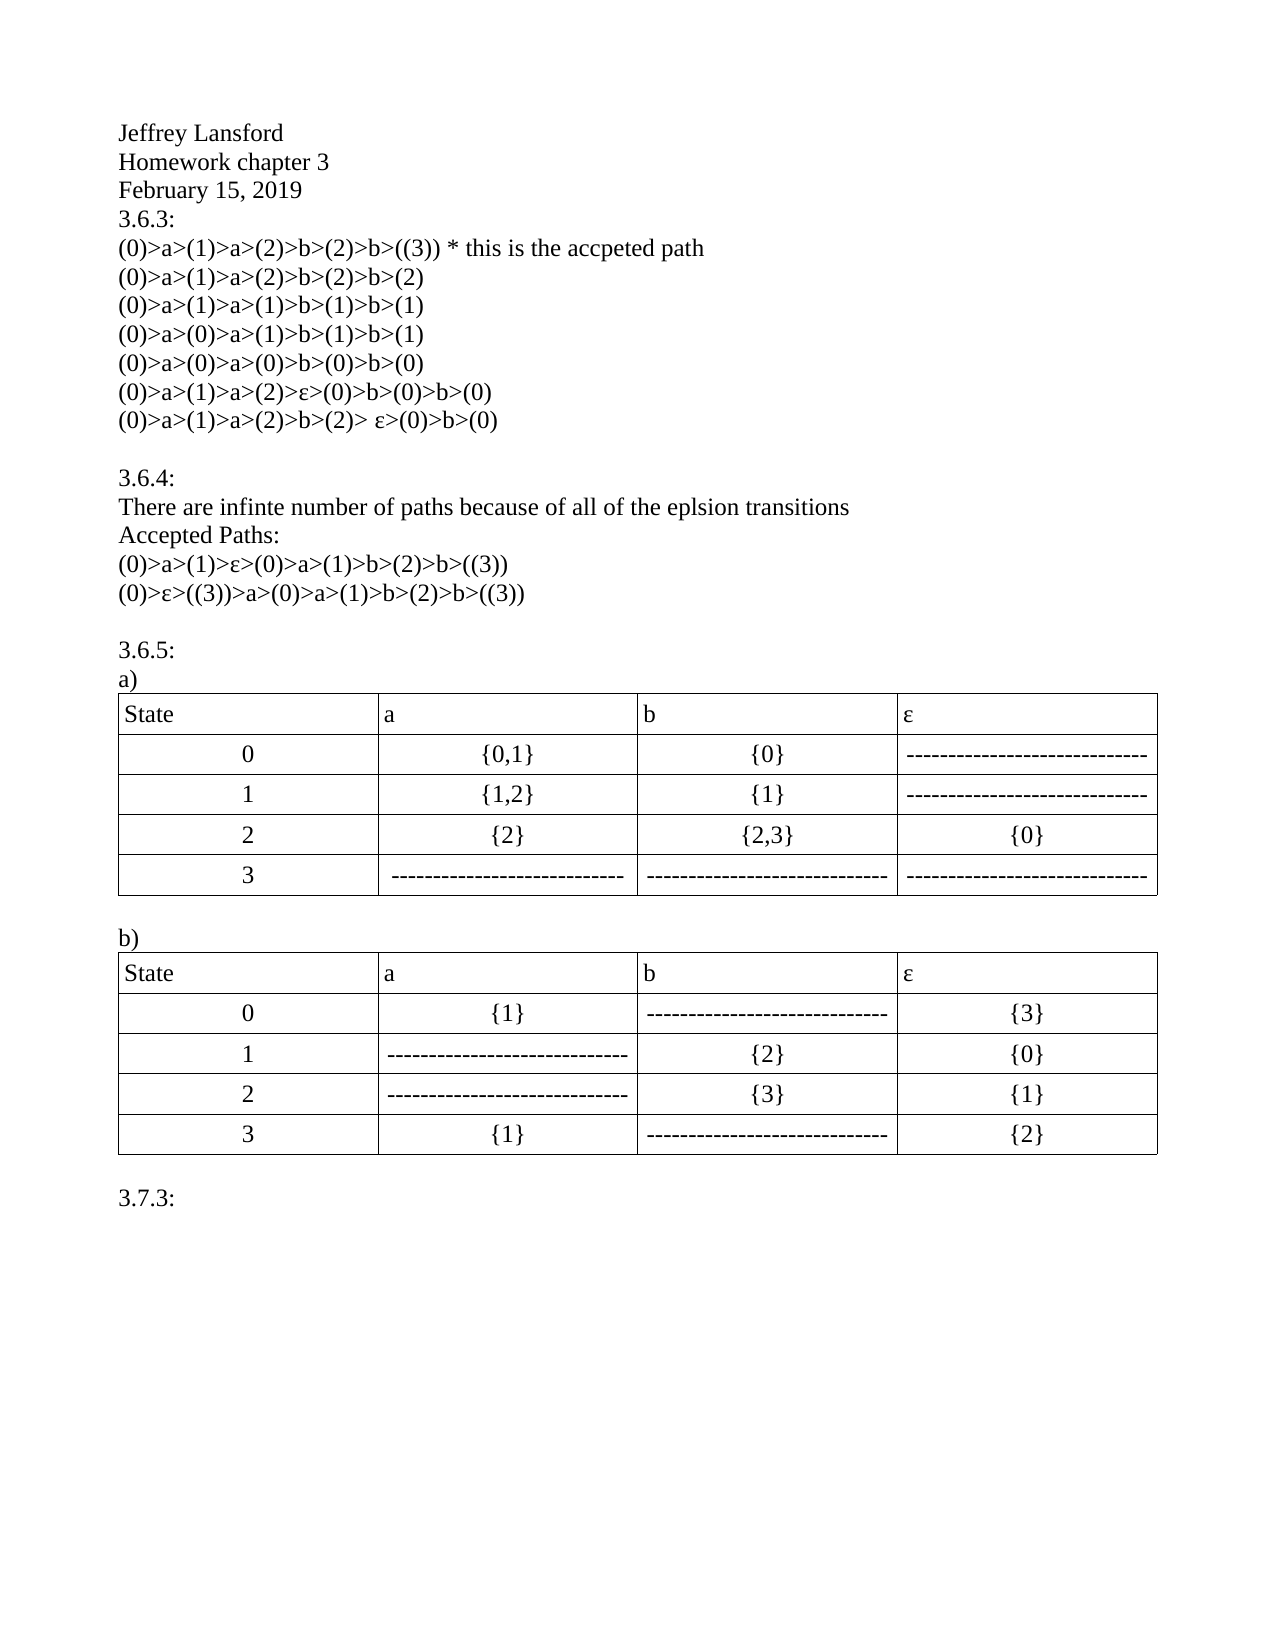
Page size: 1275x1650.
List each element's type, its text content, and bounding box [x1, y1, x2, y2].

table_header State [119, 953, 378, 993]
text (0)>a>(1)>a>(2)>ε>(0)>b>(0)>b>(0) [118, 377, 1157, 406]
table_header a [379, 953, 637, 993]
table_cell {2} [379, 815, 637, 854]
table_header State [119, 694, 378, 733]
table_cell ----------------------------- [638, 994, 897, 1033]
table_cell 3 [119, 855, 378, 895]
text a) [118, 664, 1157, 693]
text (0)>a>(1)>a>(2)>b>(2)>b>((3)) * this is the accpeted path [118, 233, 1157, 262]
text (0)>a>(1)>a>(1)>b>(1)>b>(1) [118, 291, 1157, 319]
table_cell {3} [898, 994, 1157, 1033]
table_cell {0} [638, 735, 897, 774]
table_cell ----------------------------- [898, 775, 1157, 814]
table_cell {2} [638, 1034, 897, 1073]
table_cell 3 [119, 1115, 378, 1154]
table_header a [379, 694, 637, 733]
table_cell {2,3} [638, 815, 897, 854]
text 3.7.3: [118, 1183, 1157, 1211]
table_header ε [898, 694, 1157, 733]
table_cell 2 [119, 1074, 378, 1113]
table_cell ----------------------------- [638, 855, 897, 895]
text Accepted Paths: [118, 521, 1157, 549]
table_header ε [898, 953, 1157, 993]
table_cell {1} [379, 1115, 637, 1154]
text (0)>a>(1)>a>(2)>b>(2)> ε>(0)>b>(0) [118, 406, 1157, 434]
table_cell 0 [119, 994, 378, 1033]
text Jeffrey Lansford [118, 118, 1157, 147]
table_cell {1,2} [379, 775, 637, 814]
text (0)>a>(0)>a>(0)>b>(0)>b>(0) [118, 348, 1157, 377]
table_cell {3} [638, 1074, 897, 1113]
text 3.6.5: [118, 636, 1157, 664]
text 3.6.4: [118, 463, 1157, 492]
text b) [118, 923, 1157, 952]
table_cell ----------------------------- [898, 735, 1157, 774]
table_cell {1} [898, 1074, 1157, 1113]
table_cell {0,1} [379, 735, 637, 774]
table_cell 1 [119, 775, 378, 814]
text There are infinte number of paths because of all of the eplsion transitions [118, 492, 1157, 521]
table_cell 1 [119, 1034, 378, 1073]
text (0)>a>(1)>a>(2)>b>(2)>b>(2) [118, 262, 1157, 291]
table_cell {0} [898, 815, 1157, 854]
text Homework chapter 3 [118, 147, 1157, 176]
table_cell ---------------------------- [379, 855, 637, 895]
table_cell ----------------------------- [379, 1034, 637, 1073]
table_cell 0 [119, 735, 378, 774]
text (0)>ε>((3))>a>(0)>a>(1)>b>(2)>b>((3)) [118, 578, 1157, 607]
text 3.6.3: [118, 204, 1157, 233]
table_cell {0} [898, 1034, 1157, 1073]
table_cell ----------------------------- [638, 1115, 897, 1154]
text (0)>a>(0)>a>(1)>b>(1)>b>(1) [118, 319, 1157, 348]
table_cell ----------------------------- [898, 855, 1157, 895]
table_header b [638, 694, 897, 733]
table_header b [638, 953, 897, 993]
table_cell ----------------------------- [379, 1074, 637, 1113]
text February 15, 2019 [118, 176, 1157, 204]
table_cell {1} [379, 994, 637, 1033]
text (0)>a>(1)>ε>(0)>a>(1)>b>(2)>b>((3)) [118, 549, 1157, 578]
table_cell 2 [119, 815, 378, 854]
table_cell {1} [638, 775, 897, 814]
table_cell {2} [898, 1115, 1157, 1154]
